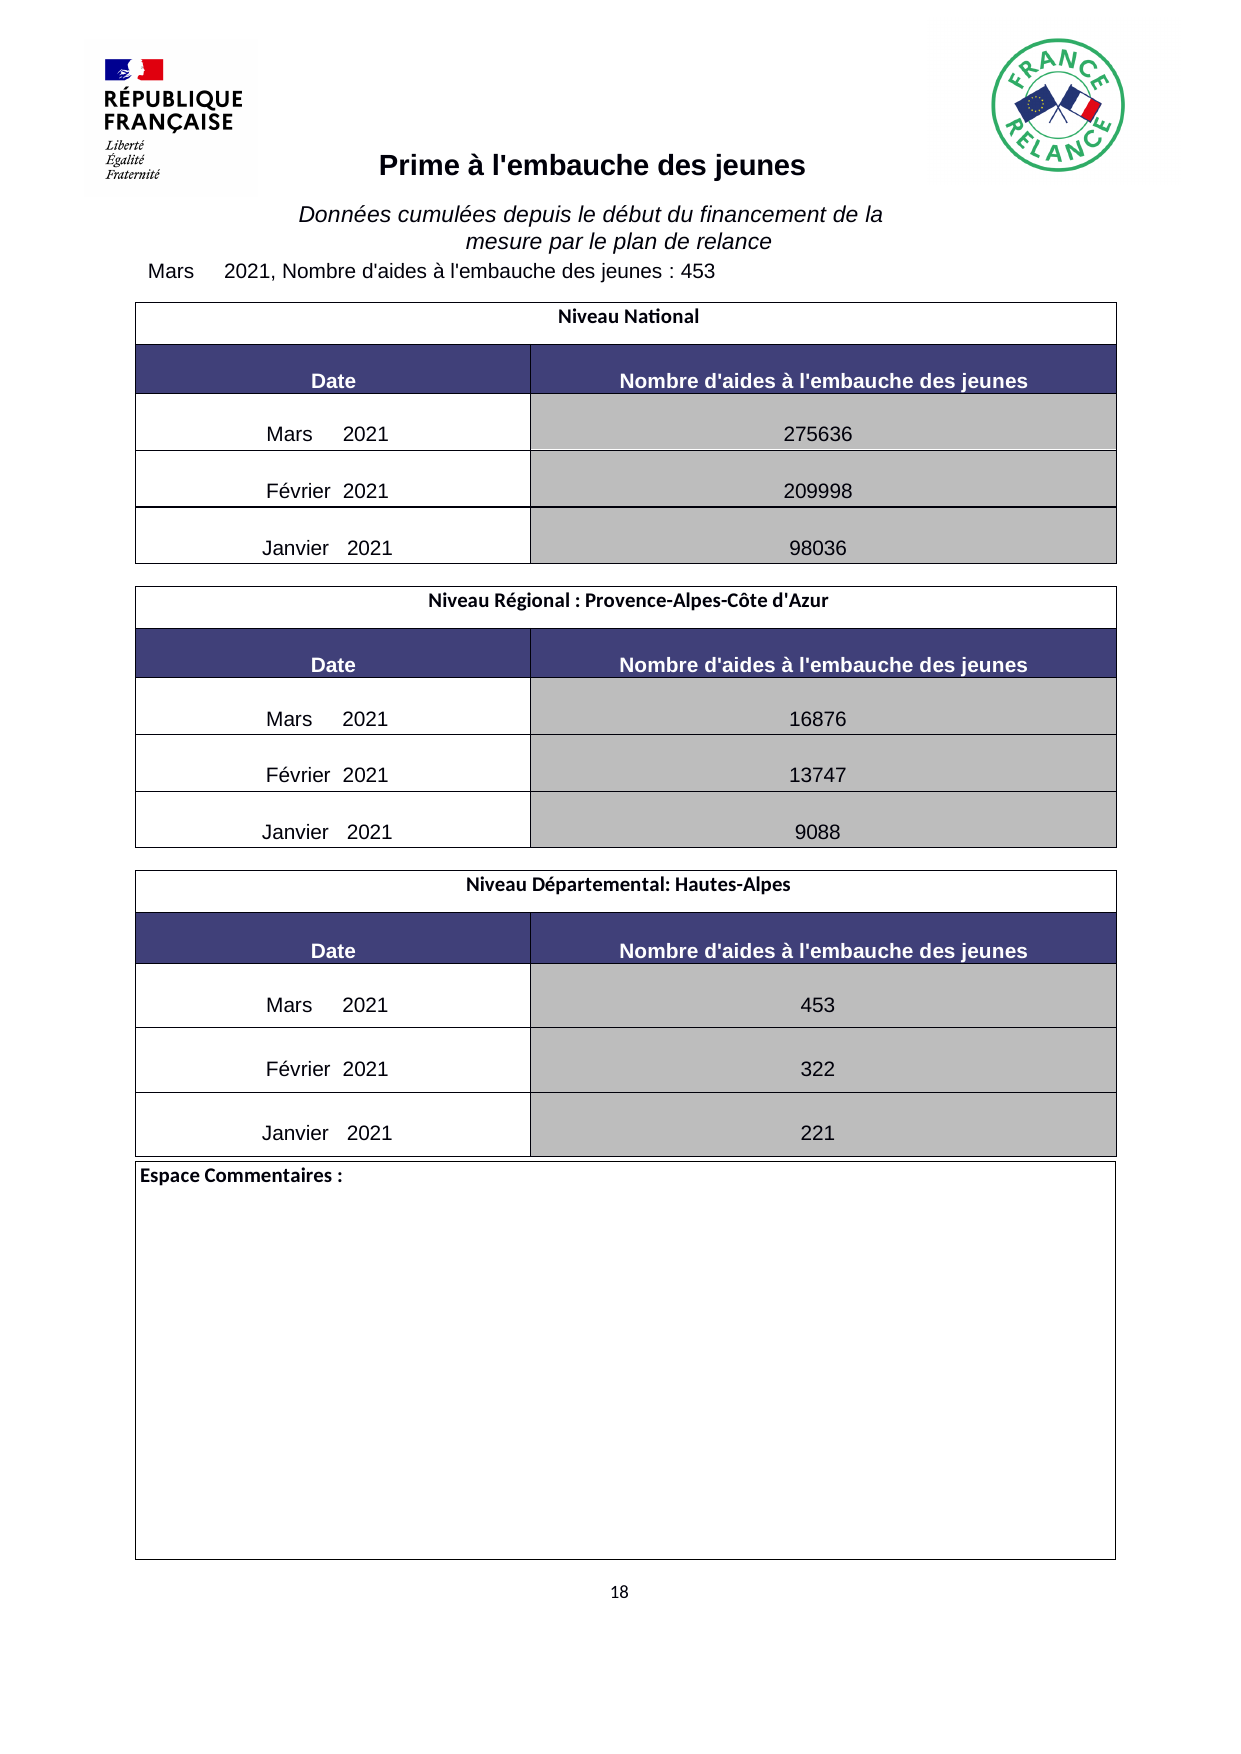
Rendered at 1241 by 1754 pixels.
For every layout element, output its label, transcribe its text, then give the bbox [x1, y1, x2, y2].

table_cell 275636 [531, 394, 1116, 449]
text Données cumulées depuis le début du financement de la mesure par le plan de relance [148, 200, 1093, 254]
table_cell Février 2021 [136, 1028, 530, 1092]
table_cell 98036 [531, 508, 1116, 563]
table_cell Nombre d'aides à l'embauche des jeunes [531, 629, 1116, 677]
table_cell Date [136, 913, 530, 963]
table_cell Nombre d'aides à l'embauche des jeunes [531, 345, 1116, 393]
table_header Niveau Départemental: Hautes-Alpes [136, 871, 1116, 912]
table_cell 13747 [531, 735, 1116, 791]
picture [84, 39, 263, 200]
table_cell Date [136, 345, 530, 393]
text Mars 2021, Nombre d'aides à l'embauche des jeunes : 453 [148, 259, 1093, 283]
table_header Niveau National [136, 303, 1116, 344]
table_cell Mars 2021 [136, 394, 530, 449]
table_cell Mars 2021 [136, 678, 530, 734]
table_cell 322 [531, 1028, 1116, 1092]
text 18 [0, 1580, 1238, 1603]
table_cell Janvier 2021 [136, 508, 530, 563]
table_cell Janvier 2021 [136, 792, 530, 847]
picture [926, 17, 1189, 185]
text Espace Commentaires : [135, 1162, 1115, 1187]
table_cell Février 2021 [136, 451, 530, 506]
table_cell Date [136, 629, 530, 677]
table_cell Mars 2021 [136, 964, 530, 1027]
table_cell 221 [531, 1093, 1116, 1156]
text Prime à l'embauche des jeunes [263, 148, 926, 181]
table_cell 9088 [531, 792, 1116, 847]
table_cell 209998 [531, 451, 1116, 506]
table_cell Janvier 2021 [136, 1093, 530, 1156]
table_header Niveau Régional : Provence-Alpes-Côte d'Azur [136, 587, 1116, 628]
table_cell Février 2021 [136, 735, 530, 791]
table_cell 16876 [531, 678, 1116, 734]
table_cell 453 [531, 964, 1116, 1027]
table_cell Nombre d'aides à l'embauche des jeunes [531, 913, 1116, 963]
